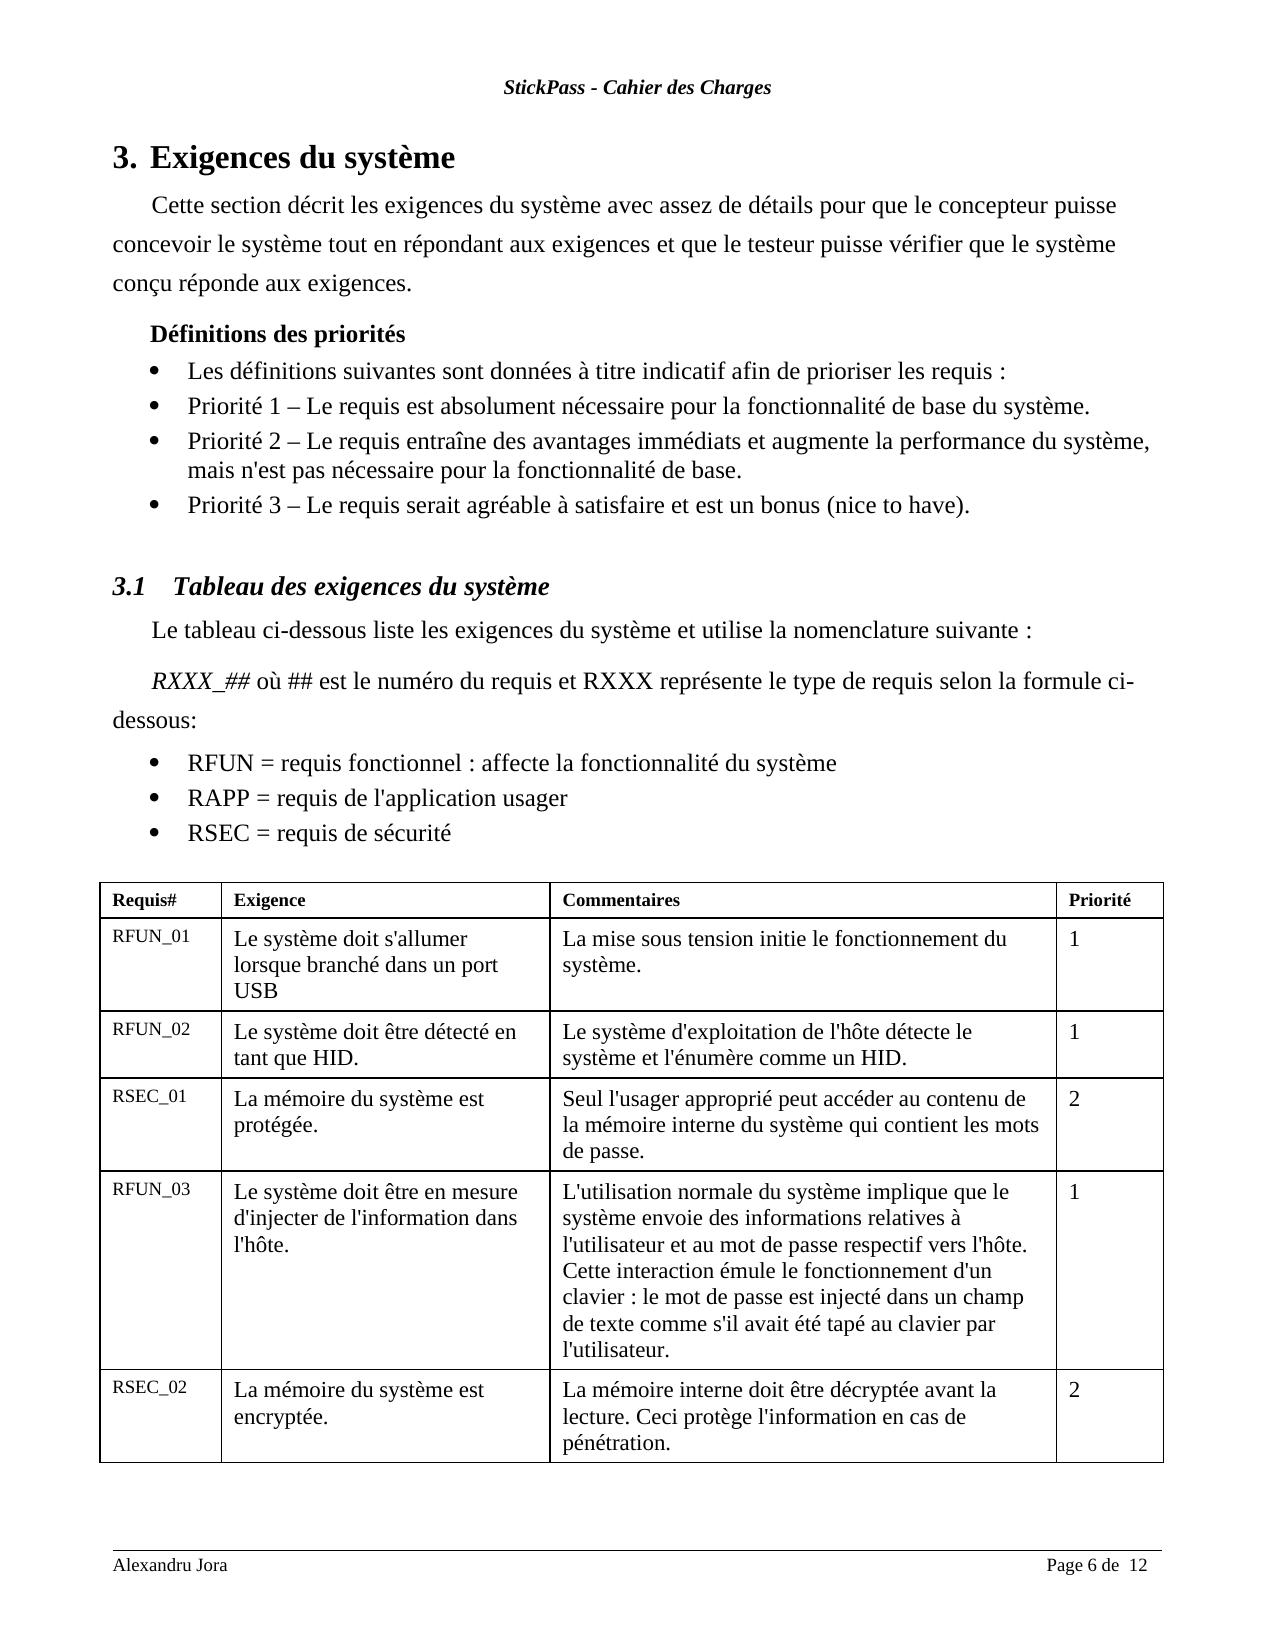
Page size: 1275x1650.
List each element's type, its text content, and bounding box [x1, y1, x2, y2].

table_header Commentaires [551, 883, 1056, 917]
table_cell Le système d'exploitation de l'hôte détecte le système et l'énumère comme un HID. [551, 1012, 1056, 1077]
table_cell Seul l'usager approprié peut accéder au contenu de la mémoire interne du système qui contient les mots de passe. [551, 1079, 1056, 1170]
table_cell RSEC_01 [101, 1079, 221, 1170]
list RSEC = requis de sécurité [150, 818, 1162, 847]
table_cell Le système doit être détecté en tant que HID. [222, 1012, 549, 1077]
table_header Requis# [101, 883, 221, 917]
table_cell L'utilisation normale du système implique que le système envoie des informations relatives à l'utilisateur et au mot de passe respectif vers l'hôte. Cette interaction émule le fonctionnement d'un clavier : le mot de passe est injecté dans un champ de texte comme s'il avait été tapé au clavier par l'utilisateur. [551, 1172, 1056, 1369]
list Priorité 3 – Le requis serait agréable à satisfaire et est un bonus (nice to have). [150, 490, 1162, 519]
table_cell RFUN_03 [101, 1172, 221, 1369]
table_cell 2 [1057, 1370, 1163, 1462]
list Les définitions suivantes sont données à titre indicatif afin de prioriser les requis : [150, 356, 1162, 385]
table_cell La mémoire interne doit être décryptée avant la lecture. Ceci protège l'information en cas de pénétration. [551, 1370, 1056, 1462]
text Cette section décrit les exigences du système avec assez de détails pour que le concepteur puisse concevoir le système tout en répondant aux exigences et que le testeur puisse vérifier que le système conçu réponde aux exigences. [112, 182, 1162, 299]
table_header Priorité [1057, 883, 1163, 917]
list Priorité 1 – Le requis est absolument nécessaire pour la fonctionnalité de base du système. [150, 391, 1162, 420]
subtitle Tableau des exigences du système [112, 570, 1162, 601]
table_cell 1 [1057, 1172, 1163, 1369]
table_cell La mise sous tension initie le fonctionnement du système. [551, 919, 1056, 1010]
list RFUN = requis fonctionnel : affecte la fonctionnalité du système [150, 748, 1162, 777]
table_cell RFUN_01 [101, 919, 221, 1010]
subtitle Exigences du système [112, 137, 1162, 176]
table_cell Le système doit être en mesure d'injecter de l'information dans l'hôte. [222, 1172, 549, 1369]
list Priorité 2 – Le requis entraîne des avantages immédiats et augmente la performance du système, mais n'est pas nécessaire pour la fonctionnalité de base. [150, 426, 1162, 484]
table_cell Le système doit s'allumer lorsque branché dans un port USB [222, 919, 549, 1010]
table_cell La mémoire du système est protégée. [222, 1079, 549, 1170]
text RXXX_## où ## est le numéro du requis et RXXX représente le type de requis selon la formule ci-dessous: [112, 658, 1162, 736]
text Le tableau ci-dessous liste les exigences du système et utilise la nomenclature suivante : [112, 607, 1162, 646]
table_cell La mémoire du système est encryptée. [222, 1370, 549, 1462]
table_cell 1 [1057, 1012, 1163, 1077]
subtitle Définitions des priorités [150, 311, 1162, 350]
table_header Exigence [222, 883, 549, 917]
list RAPP = requis de l'application usager [150, 783, 1162, 812]
table_cell RSEC_02 [101, 1370, 221, 1462]
table_cell 1 [1057, 919, 1163, 1010]
table_cell RFUN_02 [101, 1012, 221, 1077]
table_cell 2 [1057, 1079, 1163, 1170]
